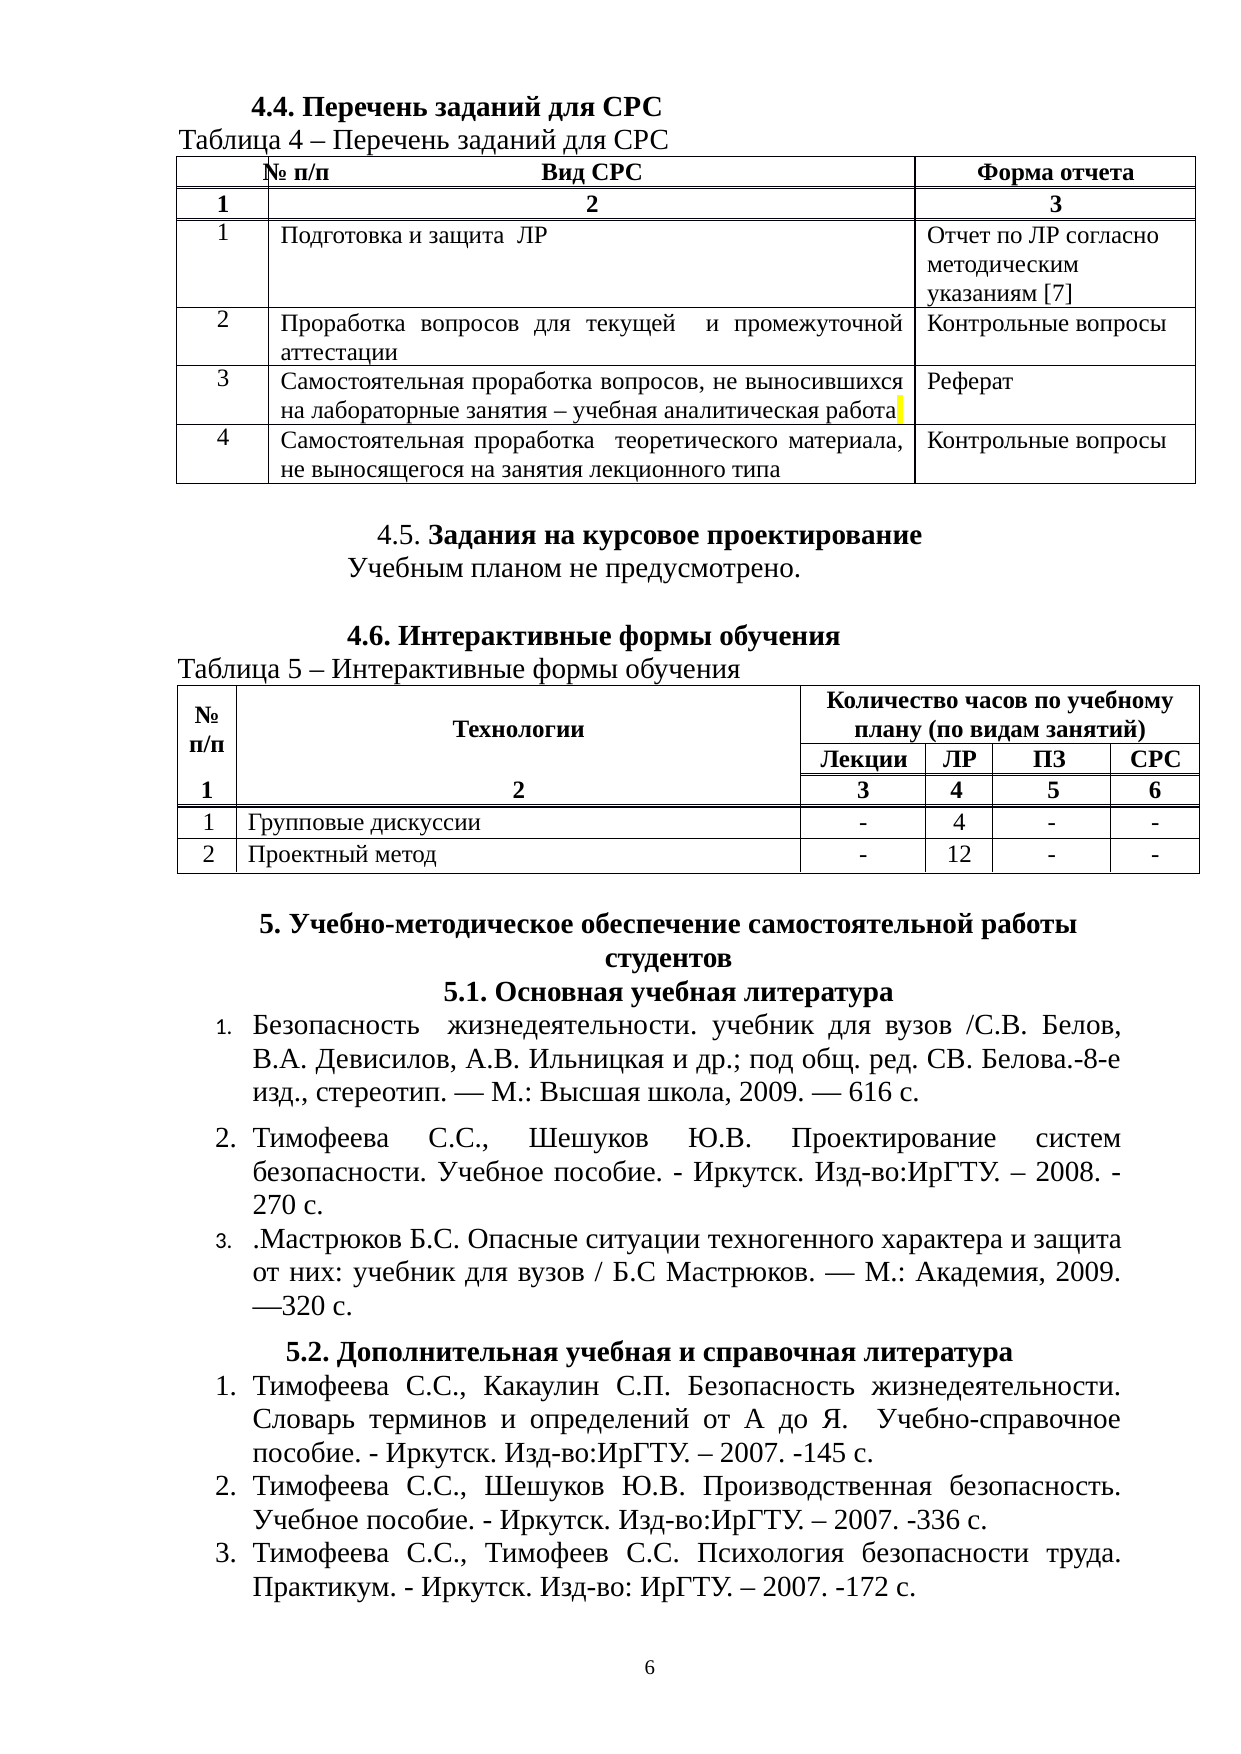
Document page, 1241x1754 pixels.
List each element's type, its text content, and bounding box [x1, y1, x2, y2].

list Тимофеева С.С., Шешуков Ю.В. Проектирование систем безопасности. Учебное пособие. - Иркутск. Изд-во:ИрГТУ. – 2008. -270 с. [215, 1120, 1122, 1221]
table_cell - [1111, 839, 1199, 872]
list Тимофеева С.С., Какаулин С.П. Безопасность жизнедеятельности. Словарь терминов и определений от А до Я. Учебно-справочное пособие. - Иркутск. Изд-во:ИрГТУ. – 2007. -145 с. [215, 1368, 1122, 1468]
list Тимофеева С.С., Тимофеев С.С. Психология безопасности труда. Практикум. - Иркутск. Изд-во: ИрГТУ. – 2007. -172 с. [215, 1535, 1122, 1602]
table_cell 5 [993, 776, 1110, 804]
list Безопасность жизнедеятельности. учебник для вузов /С.В. Белов, В.А. Девисилов, А.В. Ильницкая и др.; под общ. ред. СВ. Белова.-8-е изд., стереотип. — М.: Высшая школа, 2009. — 616 с. [215, 1007, 1122, 1108]
table_cell Проектный метод [237, 839, 800, 872]
table_cell 1 [178, 808, 236, 838]
table_cell - [1111, 808, 1199, 838]
table_header № п/п [177, 157, 268, 186]
table_cell 4 [926, 808, 992, 838]
text Учебным планом не предусмотрено. [177, 551, 1122, 584]
table_cell ЛР [926, 744, 992, 772]
table_cell - [801, 808, 925, 838]
table_cell СРС [1111, 744, 1199, 772]
text Таблица 5 – Интерактивные формы обучения [177, 651, 1122, 685]
table_cell 2 [177, 308, 268, 365]
list Тимофеева С.С., Шешуков Ю.В. Производственная безопасность. Учебное пособие. - Иркутск. Изд-во:ИрГТУ. – 2007. -336 с. [215, 1468, 1122, 1535]
table_header Количество часов по учебному плану (по видам занятий) [801, 686, 1199, 743]
text Таблица 4 – Перечень заданий для СРС [177, 122, 1122, 156]
text 5.2. Дополнительная учебная и справочная литература [177, 1334, 1122, 1368]
table_cell 3 [801, 776, 925, 804]
table_cell 12 [926, 839, 992, 872]
table_cell - [993, 839, 1110, 872]
table_cell 3 [177, 366, 268, 424]
table_header Технологии [237, 686, 800, 772]
table_cell - [801, 839, 925, 872]
table_cell 2 [269, 189, 914, 217]
table_cell 1 [177, 189, 268, 217]
text 4.4. Перечень заданий для СРС [177, 89, 1122, 122]
table_header Вид СРС [269, 157, 914, 186]
text 5. Учебно-методическое обеспечение самостоятельной работы студентов [215, 907, 1122, 974]
table_cell 6 [1111, 776, 1199, 804]
table_cell Контрольные вопросы [916, 308, 1195, 365]
table_cell Контрольные вопросы [916, 425, 1195, 482]
table_cell 1 [178, 773, 236, 804]
table_cell ПЗ [993, 744, 1110, 772]
table_header № п/п [178, 686, 236, 772]
table_cell Групповые дискуссии [237, 808, 800, 838]
table_cell Подготовка и защита ЛР [269, 221, 914, 307]
table_cell - [993, 808, 1110, 838]
table_cell 1 [177, 221, 268, 307]
table_cell 2 [237, 773, 800, 804]
table_cell Отчет по ЛР согласно методическим указаниям [7] [916, 221, 1195, 307]
table_cell Лекции [801, 744, 925, 772]
text 4.5. Задания на курсовое проектирование [177, 517, 1122, 551]
table_header Форма отчета [916, 157, 1195, 186]
table_cell 4 [926, 776, 992, 804]
table_cell 3 [916, 189, 1195, 217]
text 4.6. Интерактивные формы обучения [177, 618, 1122, 651]
table_cell Реферат [916, 366, 1195, 424]
table_cell 2 [178, 839, 236, 872]
list .Мастрюков Б.С. Опасные ситуации техногенного характера и защита от них: учебник для вузов / Б.С Мастрюков. — М.: Академия, 2009. —320 с. [215, 1221, 1122, 1322]
table_cell 4 [177, 425, 268, 482]
text 5.1. Основная учебная литература [215, 974, 1122, 1007]
